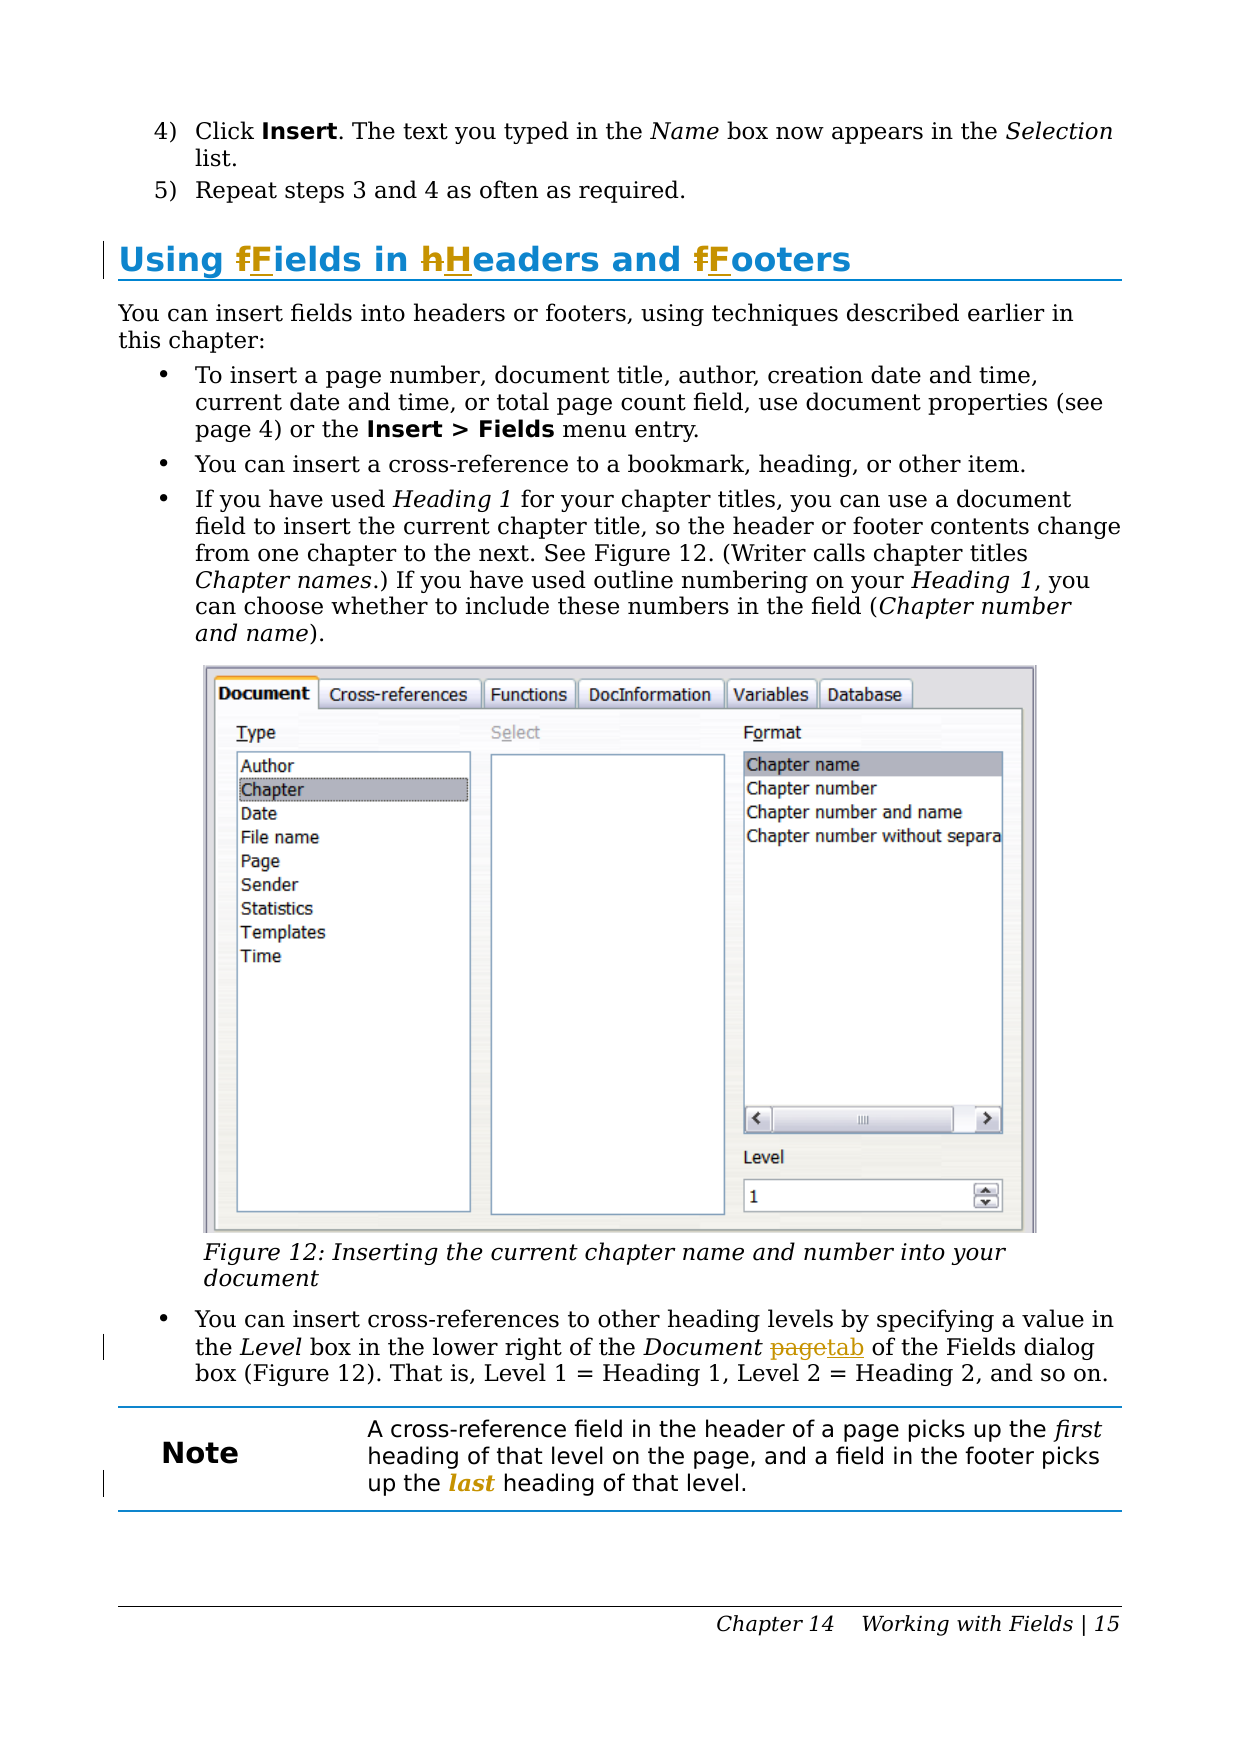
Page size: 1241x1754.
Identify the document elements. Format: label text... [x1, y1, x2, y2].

list If you have used Heading 1 for your chapter titles, you can use a document field to insert the current chapter title, so the header or footer contents change from one chapter to the next. See Figure 12. (Writer calls chapter titles Chapter names.) If you have used outline numbering on your Heading 1, you can choose whether to include these numbers in the field (Chapter number and name). [156, 484, 1122, 647]
list You can insert cross-references to other heading levels by specifying a value in the Level box in the lower right of the Document tab of the Fields dialog box (Figure 12). That is, Level 1 = Heading 1, Level 2 = Heading 2, and so on. [156, 1304, 1122, 1387]
list To insert a page number, document title, author, creation date and time, current date and time, or total page count field, use document properties (see page 4) or the Insert > Fields menu entry. [156, 360, 1122, 443]
table_header Note [118, 1408, 281, 1510]
list Repeat steps 3 and 4 as often as required. [177, 178, 1122, 204]
picture [203, 665, 1037, 1233]
list You can insert a cross-reference to a bookmark, heading, or other item. [156, 449, 1122, 478]
table_header A cross-reference field in the header of a page picks up the first heading of that level on the page, and a field in the footer picks up the last heading of that level. [281, 1408, 1122, 1510]
text Figure 12: Inserting the current chapter name and number into your document [204, 1239, 1037, 1292]
subtitle Using Fields in Headers and Footers [118, 241, 1122, 279]
list You can insert fields into headers or footers, using techniques described earlier in this chapter: [118, 300, 1122, 354]
list Click Insert. The text you typed in the Name box now appears in the Selection list. [177, 118, 1122, 171]
